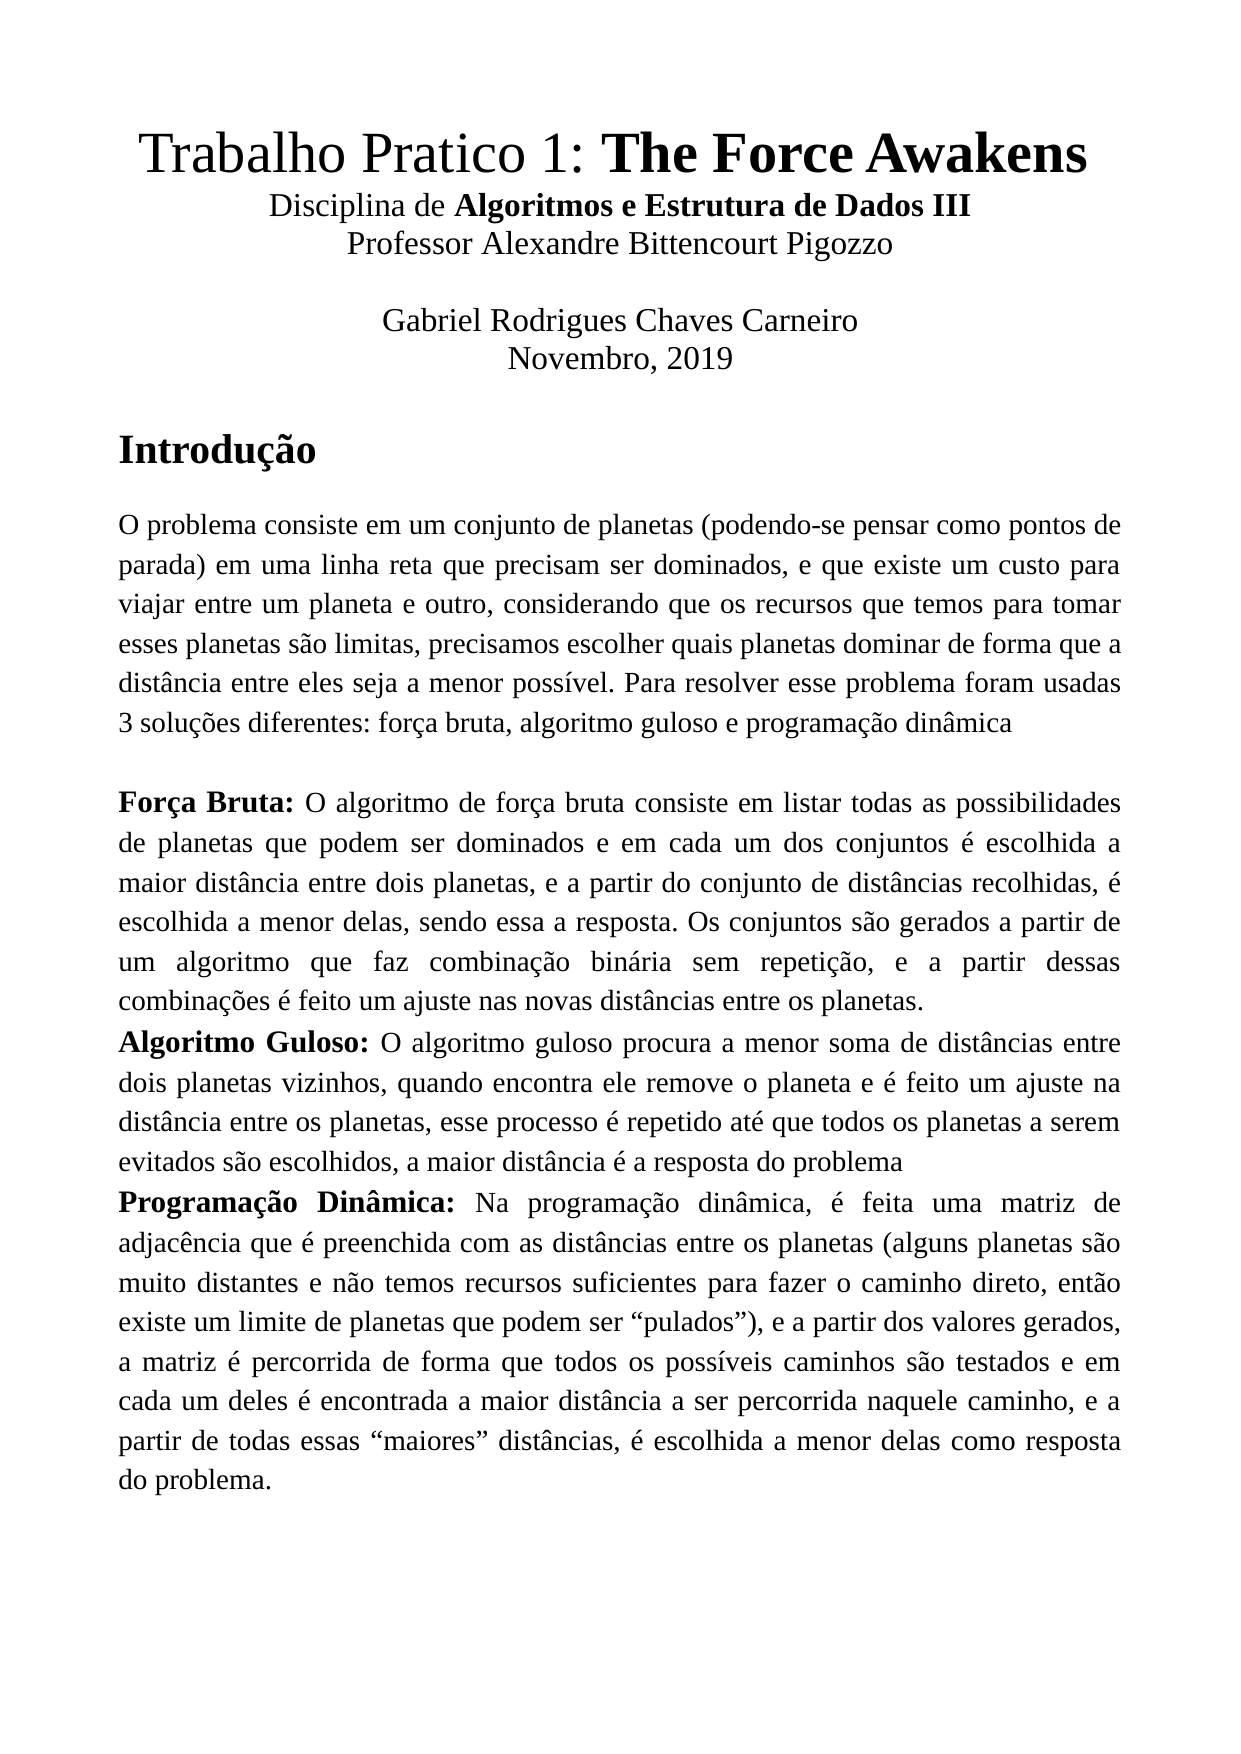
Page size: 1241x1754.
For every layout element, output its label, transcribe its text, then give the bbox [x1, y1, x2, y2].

text Disciplina de Algoritmos e Estrutura de Dados III [118, 185, 1122, 223]
text Trabalho Pratico 1: The Force Awakens [118, 118, 1122, 185]
text Introdução [118, 425, 1122, 473]
text Novembro, 2019 [118, 338, 1122, 377]
text Gabriel Rodrigues Chaves Carneiro [118, 300, 1122, 338]
text Programação Dinâmica: Na programação dinâmica, é feita uma matriz de adjacência que é preenchida com as distâncias entre os planetas (alguns planetas são muito distantes e não temos recursos suficientes para fazer o caminho direto, então existe um limite de planetas que podem ser “pulados”), e a partir dos valores gerados, a matriz é percorrida de forma que todos os possíveis caminhos são testados e em cada um deles é encontrada a maior distância a ser percorrida naquele caminho, e a partir de todas essas “maiores” distâncias, é escolhida a menor delas como resposta do problema. [118, 1183, 1122, 1496]
text Algoritmo Guloso: O algoritmo guloso procura a menor soma de distâncias entre dois planetas vizinhos, quando encontra ele remove o planeta e é feito um ajuste na distância entre os planetas, esse processo é repetido até que todos os planetas a serem evitados são escolhidos, a maior distância é a resposta do problema [118, 1023, 1122, 1177]
text Professor Alexandre Bittencourt Pigozzo [118, 223, 1122, 262]
text Força Bruta: O algoritmo de força bruta consiste em listar todas as possibilidades de planetas que podem ser dominados e em cada um dos conjuntos é escolhida a maior distância entre dois planetas, e a partir do conjunto de distâncias recolhidas, é escolhida a menor delas, sendo essa a resposta. Os conjuntos são gerados a partir de um algoritmo que faz combinação binária sem repetição, e a partir dessas combinações é feito um ajuste nas novas distâncias entre os planetas. [118, 784, 1122, 1017]
text O problema consiste em um conjunto de planetas (podendo-se pensar como pontos de parada) em uma linha reta que precisam ser dominados, e que existe um custo para viajar entre um planeta e outro, considerando que os recursos que temos para tomar esses planetas são limitas, precisamos escolher quais planetas dominar de forma que a distância entre eles seja a menor possível. Para resolver esse problema foram usadas 3 soluções diferentes: força bruta, algoritmo guloso e programação dinâmica [118, 507, 1122, 738]
